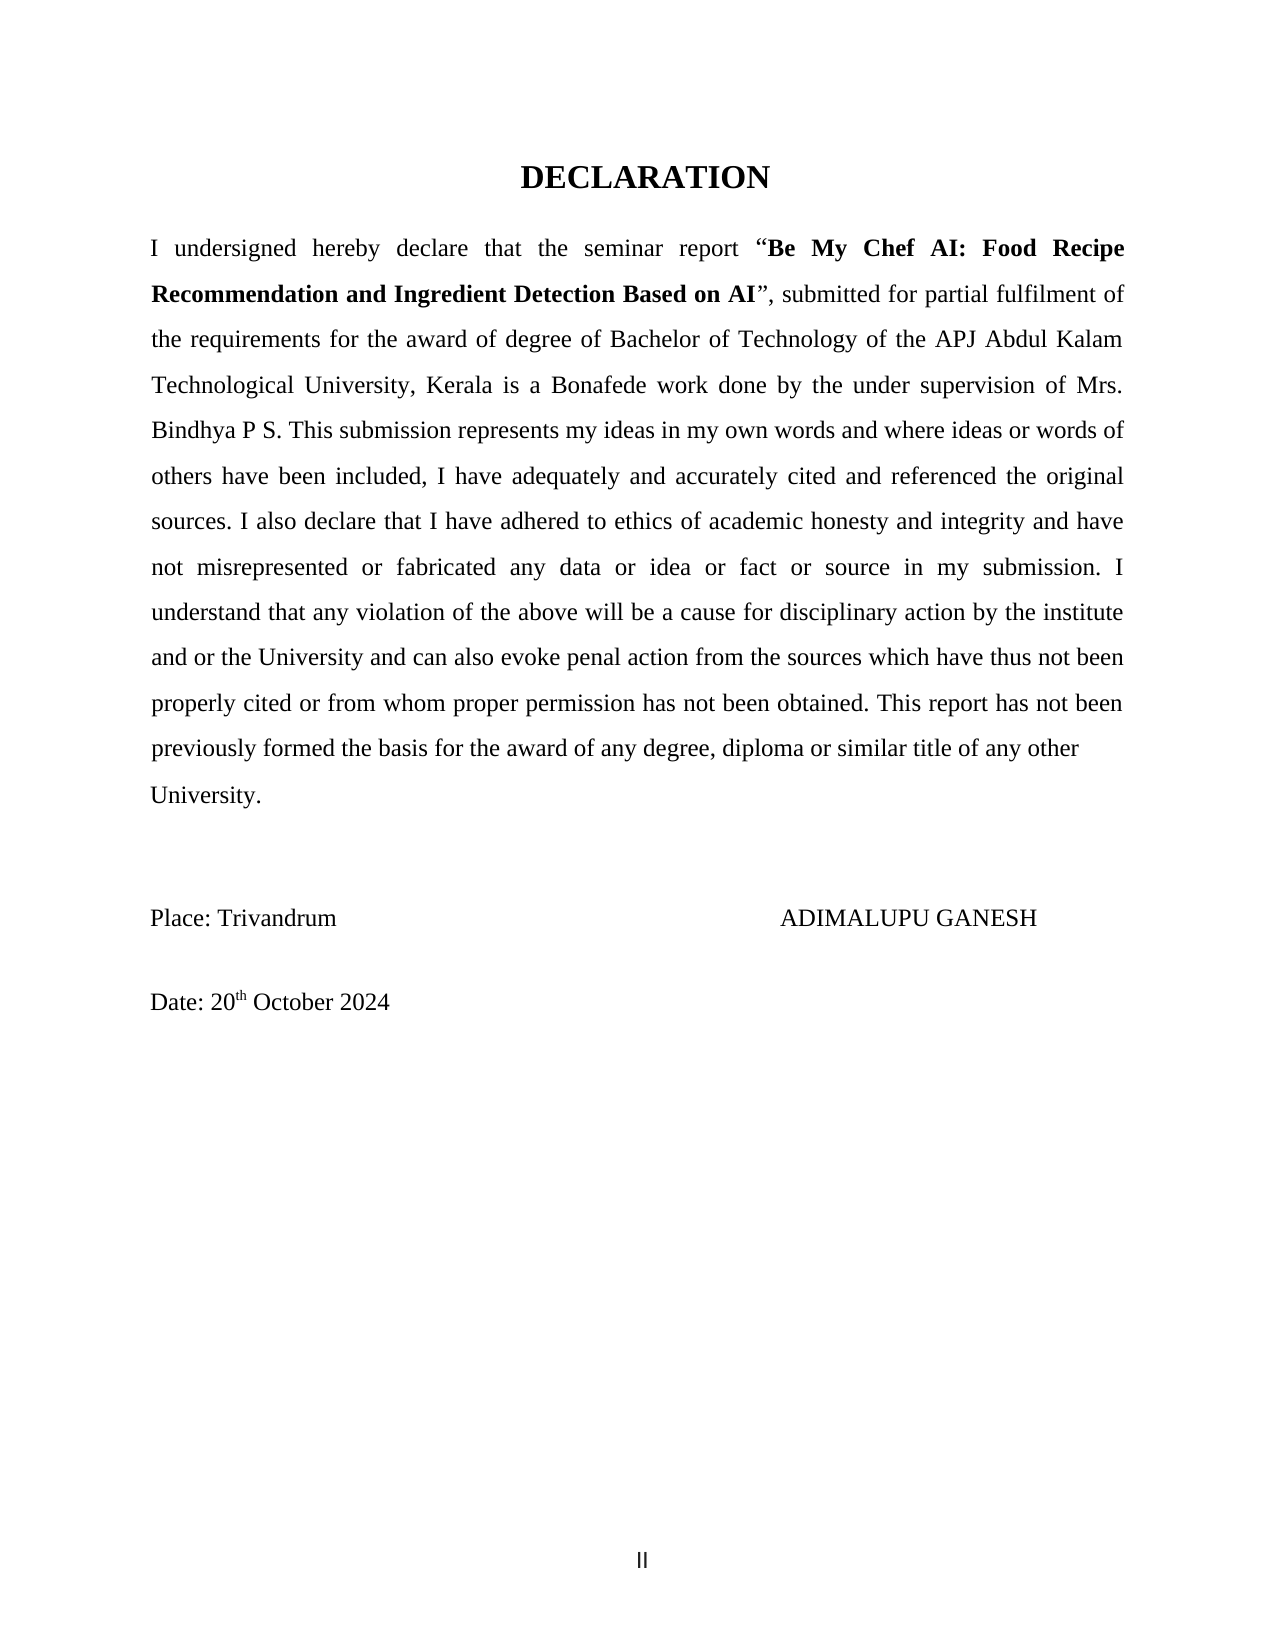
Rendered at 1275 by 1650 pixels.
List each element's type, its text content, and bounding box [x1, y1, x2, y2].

text Date: 20th October 2024 [150, 987, 1118, 1015]
text Place: Trivandrum ADIMALUPU GANESH [150, 903, 1125, 932]
text University. [150, 780, 1118, 808]
subtitle DECLARATION [223, 157, 1052, 196]
text I undersigned hereby declare that the seminar report “Be My Chef AI: Food Recipe Recommendation and Ingredient Detection Based on AI”, submitted for partial fulfilment of the requirements for the award of degree of Bachelor of Technology of the APJ Abdul Kalam Technological University, Kerala is a Bonafede work done by the under supervision of Mrs. Bindhya P S. This submission represents my ideas in my own words and where ideas or words of others have been included, I have adequately and accurately cited and referenced the original sources. I also declare that I have adhered to ethics of academic honesty and integrity and have not misrepresented or fabricated any data or idea or fact or source in my submission. I understand that any violation of the above will be a cause for disciplinary action by the institute and or the University and can also evoke penal action from the sources which have thus not been properly cited or from whom proper permission has not been obtained. This report has not been previously formed the basis for the award of any degree, diploma or similar title of any other [150, 231, 1125, 762]
